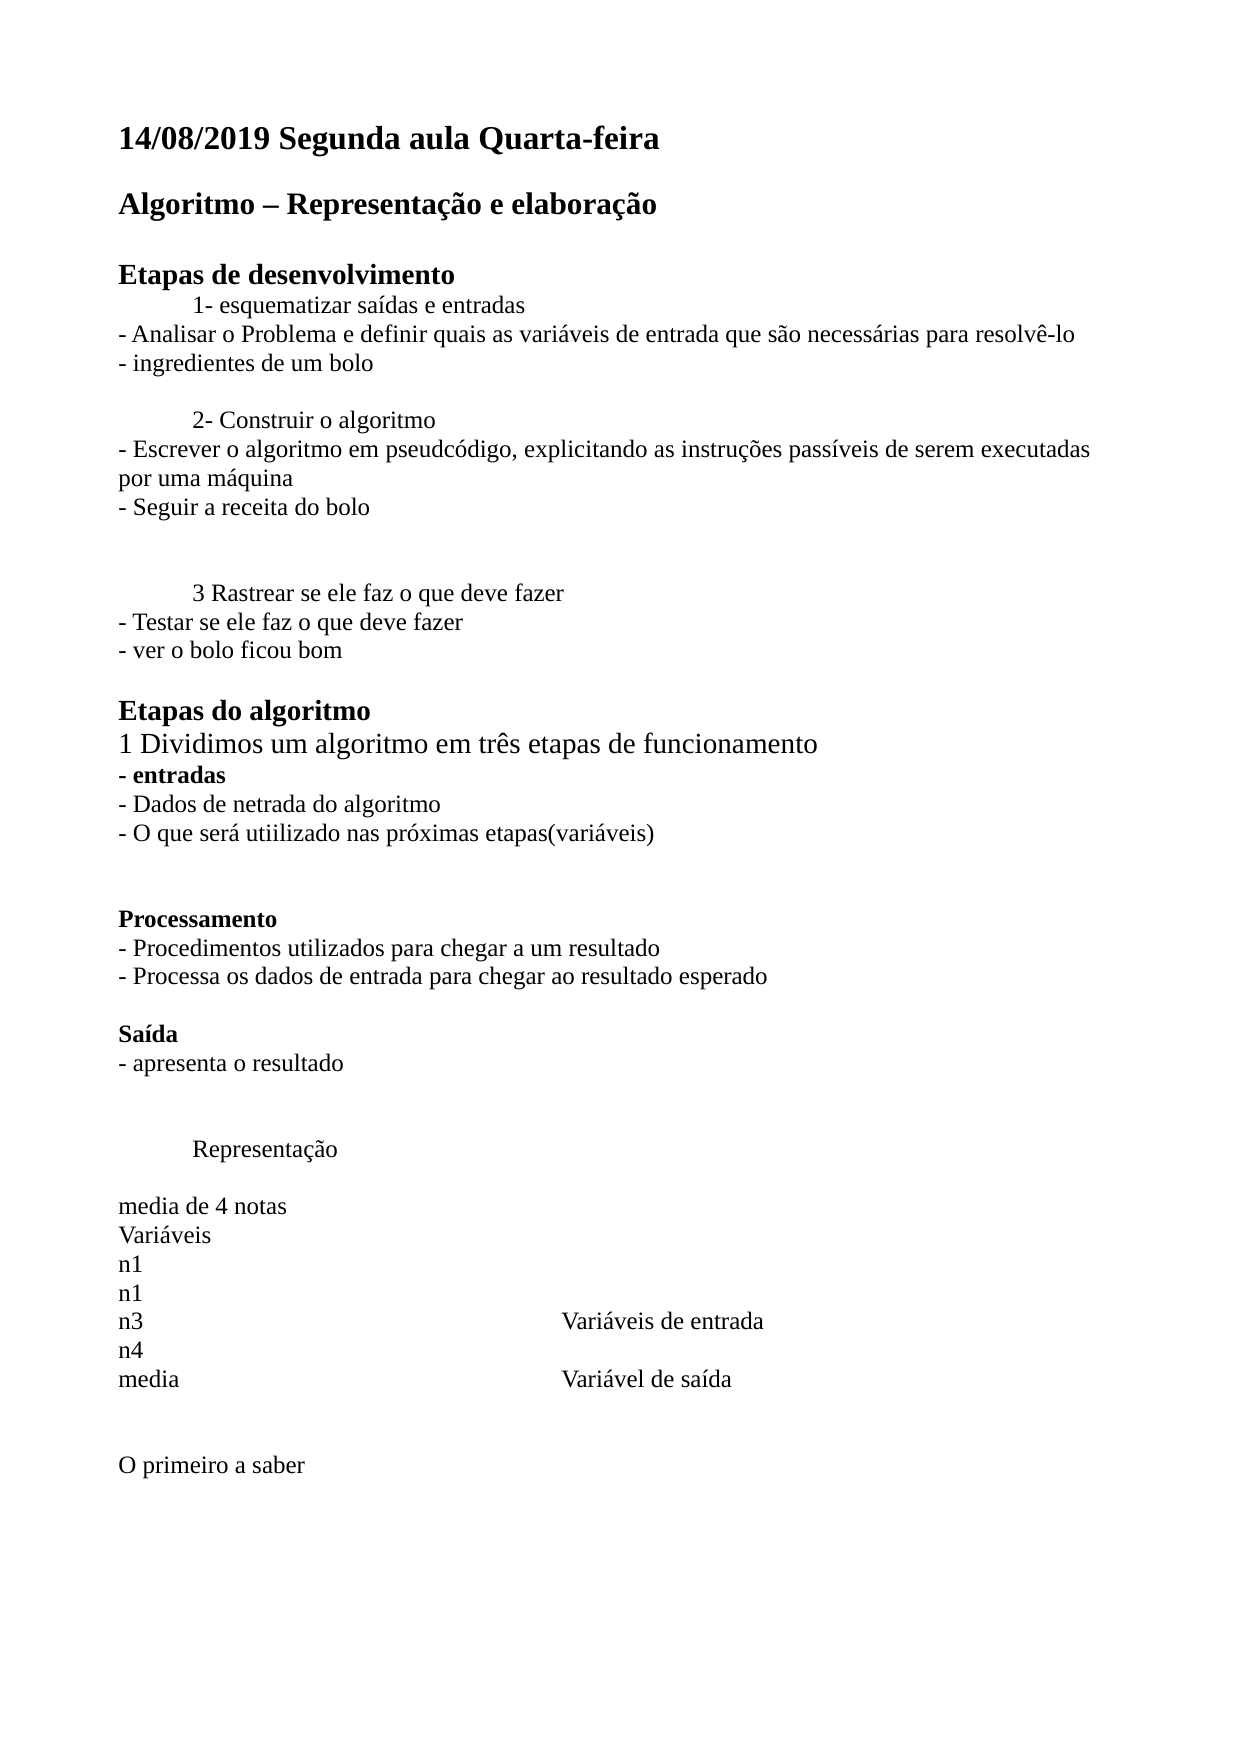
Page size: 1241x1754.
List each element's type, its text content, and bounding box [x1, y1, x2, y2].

text Etapas de desenvolvimento [118, 257, 1122, 291]
text - Procedimentos utilizados para chegar a um resultado [118, 933, 1122, 961]
text - Dados de netrada do algoritmo [118, 789, 1122, 818]
text 1 Dividimos um algoritmo em três etapas de funcionamento [118, 727, 1122, 760]
text - ingredientes de um bolo [118, 348, 1122, 377]
text - Escrever o algoritmo em pseudcódigo, explicitando as instruções passíveis de serem executadas por uma máquina [118, 434, 1122, 492]
text Etapas do algoritmo [118, 693, 1122, 727]
text - Seguir a receita do bolo [118, 492, 1122, 521]
text media Variável de saída [118, 1364, 1122, 1393]
text Processamento [118, 904, 1122, 933]
text 3 Rastrear se ele faz o que deve fazer [118, 578, 1122, 607]
text n1 [118, 1249, 1122, 1278]
text - entradas [118, 760, 1122, 789]
text Representação [118, 1134, 1122, 1163]
text 1- esquematizar saídas e entradas [118, 291, 1122, 319]
text O primeiro a saber [118, 1450, 1122, 1479]
text Algoritmo – Representação e elaboração [118, 185, 1122, 221]
text Variáveis [118, 1220, 1122, 1249]
text - Testar se ele faz o que deve fazer [118, 607, 1122, 636]
text - O que será utiilizado nas próximas etapas(variáveis) [118, 818, 1122, 846]
text - Processa os dados de entrada para chegar ao resultado esperado [118, 961, 1122, 990]
text n4 [118, 1335, 1122, 1364]
text media de 4 notas [118, 1191, 1122, 1220]
text n1 [118, 1278, 1122, 1306]
text - apresenta o resultado [118, 1048, 1122, 1076]
text 14/08/2019 Segunda aula Quarta-feira [118, 118, 1122, 156]
text - Analisar o Problema e definir quais as variáveis de entrada que são necessárias para resolvê-lo [118, 319, 1122, 348]
text n3 Variáveis de entrada [118, 1306, 1122, 1335]
text - ver o bolo ficou bom [118, 636, 1122, 664]
text Saída [118, 1019, 1122, 1048]
text 2- Construir o algoritmo [118, 406, 1122, 434]
